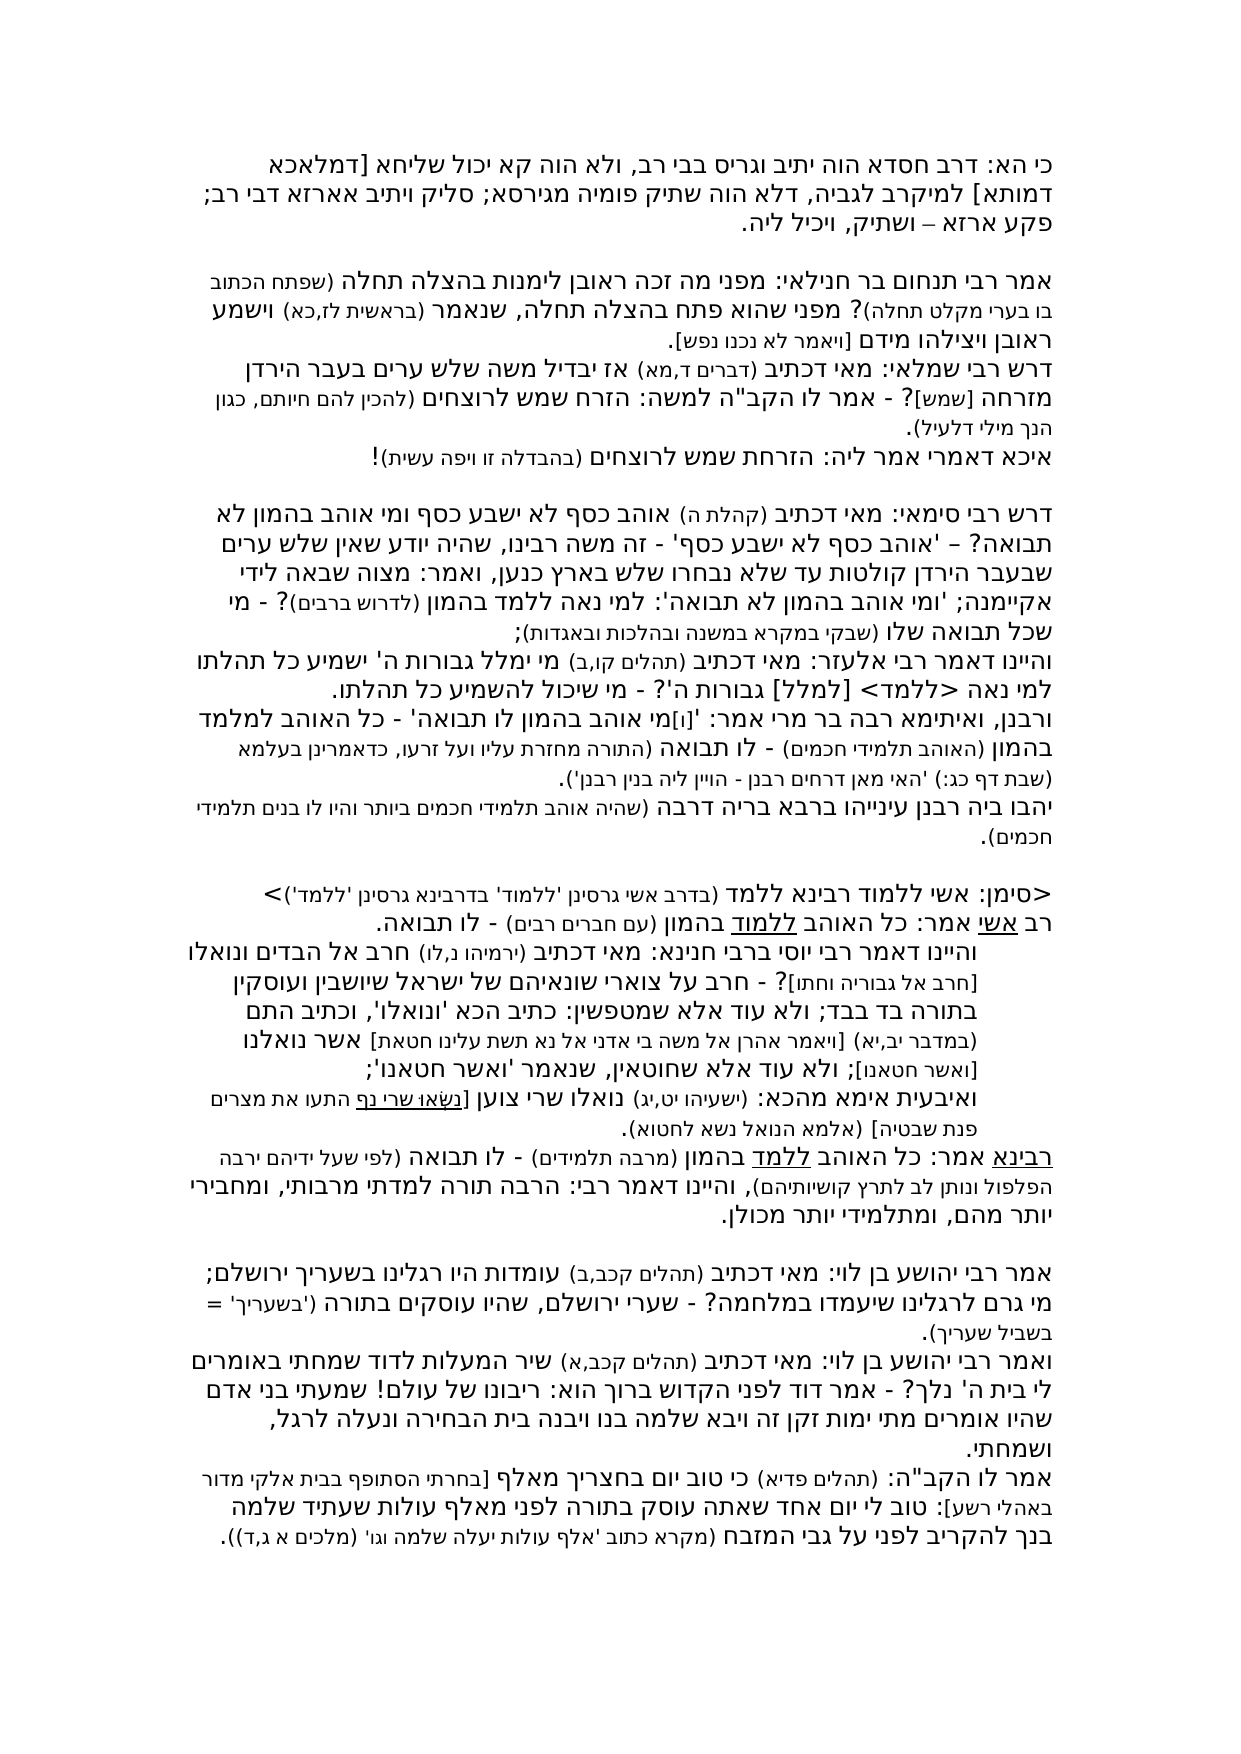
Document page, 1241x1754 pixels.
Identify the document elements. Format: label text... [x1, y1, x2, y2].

text והיינו דאמר רבי אלעזר: מאי דכתיב (תהלים קו,ב) מי ימלל גבורות ה' ישמיע כל תהלתו למי נאה <ללמד> [למלל] גבורות ה'? - מי שיכול להשמיע כל תהלתו. [187, 646, 1053, 704]
text אמר רבי תנחום בר חנילאי: מפני מה זכה ראובן לימנות בהצלה תחלה (שפתח הכתוב בו בערי מקלט תחלה)? מפני שהוא פתח בהצלה תחלה, שנאמר (בראשית לז,כא) וישמע ראובן ויצילהו מידם [ויאמר לא נכנו נפש]. [187, 266, 1053, 354]
text איכא דאמרי אמר ליה: הזרחת שמש לרוצחים (בהבדלה זו ויפה עשית)! [187, 442, 1053, 471]
text יהבו ביה רבנן עינייהו ברבא בריה דרבה (שהיה אוהב תלמידי חכמים ביותר והיו לו בנים תלמידי חכמים). [187, 792, 1053, 850]
text דרש רבי שמלאי: מאי דכתיב (דברים ד,מא) אז יבדיל משה שלש ערים בעבר הירדן מזרחה [שמש]? - אמר לו הקב"ה למשה: הזרח שמש לרוצחים (להכין להם חיותם, כגון הנך מילי דלעיל). [187, 354, 1053, 442]
text <סימן: אשי ללמוד רבינא ללמד (בדרב אשי גרסינן 'ללמוד' בדרבינא גרסינן 'ללמד')> [187, 879, 1053, 908]
text כי הא: דרב חסדא הוה יתיב וגריס בבי רב, ולא הוה קא יכול שליחא [דמלאכא דמותא] למיקרב לגביה, דלא הוה שתיק פומיה מגירסא; סליק ויתיב אארזא דבי רב; פקע ארזא – ושתיק, ויכיל ליה. [187, 150, 1053, 238]
text דרש רבי סימאי: מאי דכתיב (קהלת ה) אוהב כסף לא ישבע כסף ומי אוהב בהמון לא תבואה? – 'אוהב כסף לא ישבע כסף' - זה משה רבינו, שהיה יודע שאין שלש ערים שבעבר הירדן קולטות עד שלא נבחרו שלש בארץ כנען, ואמר: מצוה שבאה לידי אקיימנה; 'ומי אוהב בהמון לא תבואה': למי נאה ללמד בהמון (לדרוש ברבים)? - מי שכל תבואה שלו (שבקי במקרא במשנה ובהלכות ובאגדות); [187, 500, 1053, 646]
text רבינא אמר: כל האוהב ללמד בהמון (מרבה תלמידים) - לו תבואה (לפי שעל ידיהם ירבה הפלפול ונותן לב לתרץ קושיותיהם), והיינו דאמר רבי: הרבה תורה למדתי מרבותי, ומחבירי יותר מהם, ומתלמידי יותר מכולן. [187, 1142, 1053, 1230]
text רב אשי אמר: כל האוהב ללמוד בהמון (עם חברים רבים) - לו תבואה. [187, 908, 1053, 937]
text אמר לו הקב"ה: (תהלים פדיא) כי טוב יום בחצריך מאלף [בחרתי הסתופף בבית אלקי מדור באהלי רשע]: טוב לי יום אחד שאתה עוסק בתורה לפני מאלף עולות שעתיד שלמה בנך להקריב לפני על גבי המזבח (מקרא כתוב 'אלף עולות יעלה שלמה וגו' (מלכים א ג,ד)). [187, 1463, 1053, 1551]
text ורבנן, ואיתימא רבה בר מרי אמר: '[ו]מי אוהב בהמון לו תבואה' - כל האוהב למלמד בהמון (האוהב תלמידי חכמים) - לו תבואה (התורה מחזרת עליו ועל זרעו, כדאמרינן בעלמא (שבת דף כג:) 'האי מאן דרחים רבנן - הויין ליה בנין רבנן'). [187, 704, 1053, 792]
text ואמר רבי יהושע בן לוי: מאי דכתיב (תהלים קכב,א) שיר המעלות לדוד שמחתי באומרים לי בית ה' נלך? - אמר דוד לפני הקדוש ברוך הוא: ריבונו של עולם! שמעתי בני אדם שהיו אומרים מתי ימות זקן זה ויבא שלמה בנו ויבנה בית הבחירה ונעלה לרגל, ושמחתי. [187, 1346, 1053, 1463]
text אמר רבי יהושע בן לוי: מאי דכתיב (תהלים קכב,ב) עומדות היו רגלינו בשעריך ירושלם; מי גרם לרגלינו שיעמדו במלחמה? - שערי ירושלם, שהיו עוסקים בתורה ('בשעריך' = בשביל שעריך). [187, 1258, 1053, 1346]
text ואיבעית אימא מהכא: (ישעיהו יט,יג) נואלו שרי צוען [נִשְּׂאוּ שרי נף התעו את מצרים פנת שבטיה] (אלמא הנואל נשא לחטוא). [187, 1084, 978, 1142]
text והיינו דאמר רבי יוסי ברבי חנינא: מאי דכתיב (ירמיהו נ,לו) חרב אל הבדים ונואלו [חרב אל גבוריה וחתו]? - חרב על צוארי שונאיהם של ישראל שיושבין ועוסקין בתורה בד בבד; ולא עוד אלא שמטפשין: כתיב הכא 'ונואלו', וכתיב התם (במדבר יב,יא) [ויאמר אהרן אל משה בי אדני אל נא תשת עלינו חטאת] אשר נואלנו [ואשר חטאנו]; ולא עוד אלא שחוטאין, שנאמר 'ואשר חטאנו'; [187, 937, 978, 1084]
